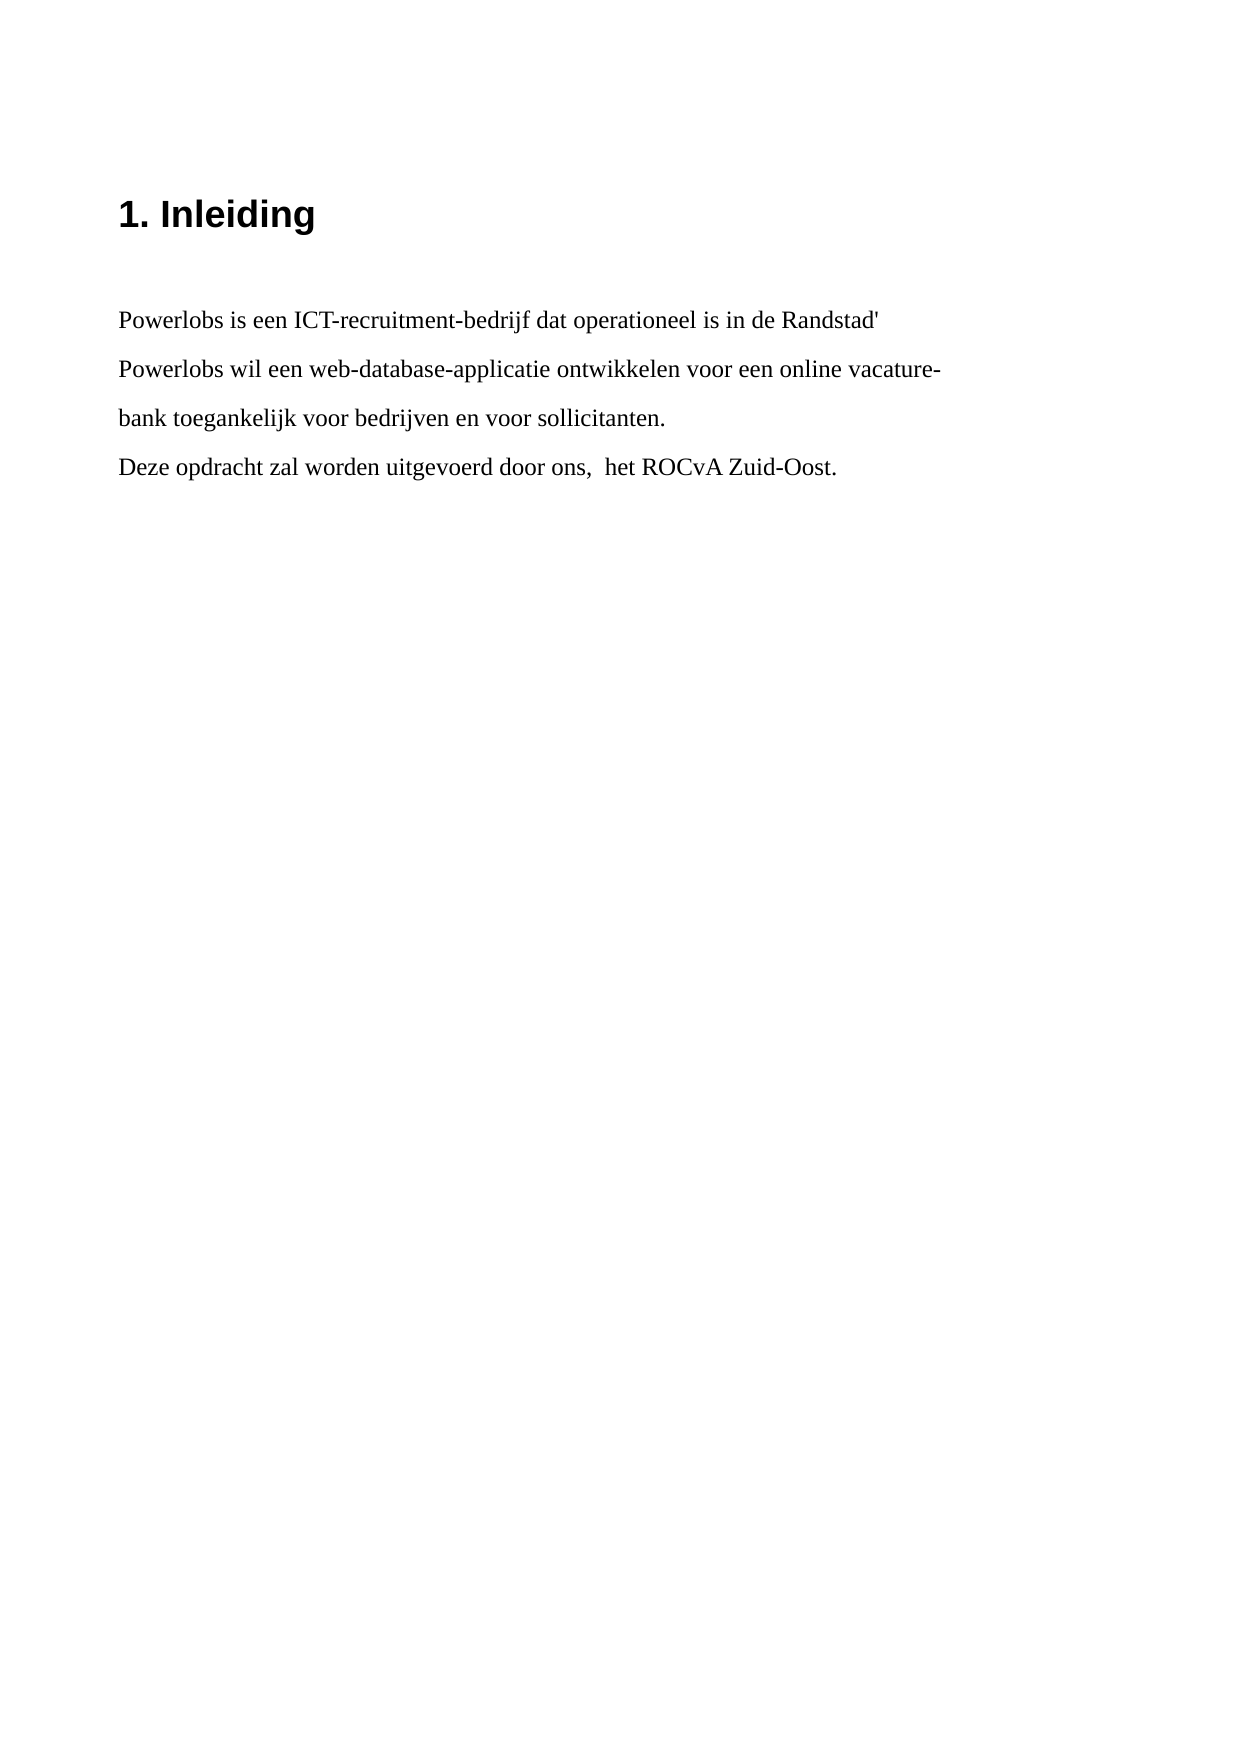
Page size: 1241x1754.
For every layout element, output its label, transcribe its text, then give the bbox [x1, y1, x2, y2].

subtitle 1. Inleiding [118, 192, 1122, 236]
text Deze opdracht zal worden uitgevoerd door ons, het ROCvA Zuid-Oost. [118, 452, 1122, 481]
text Powerlobs wil een web-database-applicatie ontwikkelen voor een online vacature- [118, 354, 1122, 383]
text bank toegankelijk voor bedrijven en voor sollicitanten. [118, 403, 1122, 432]
text Powerlobs is een ICT-recruitment-bedrijf dat operationeel is in de Randstad' [118, 305, 1122, 334]
